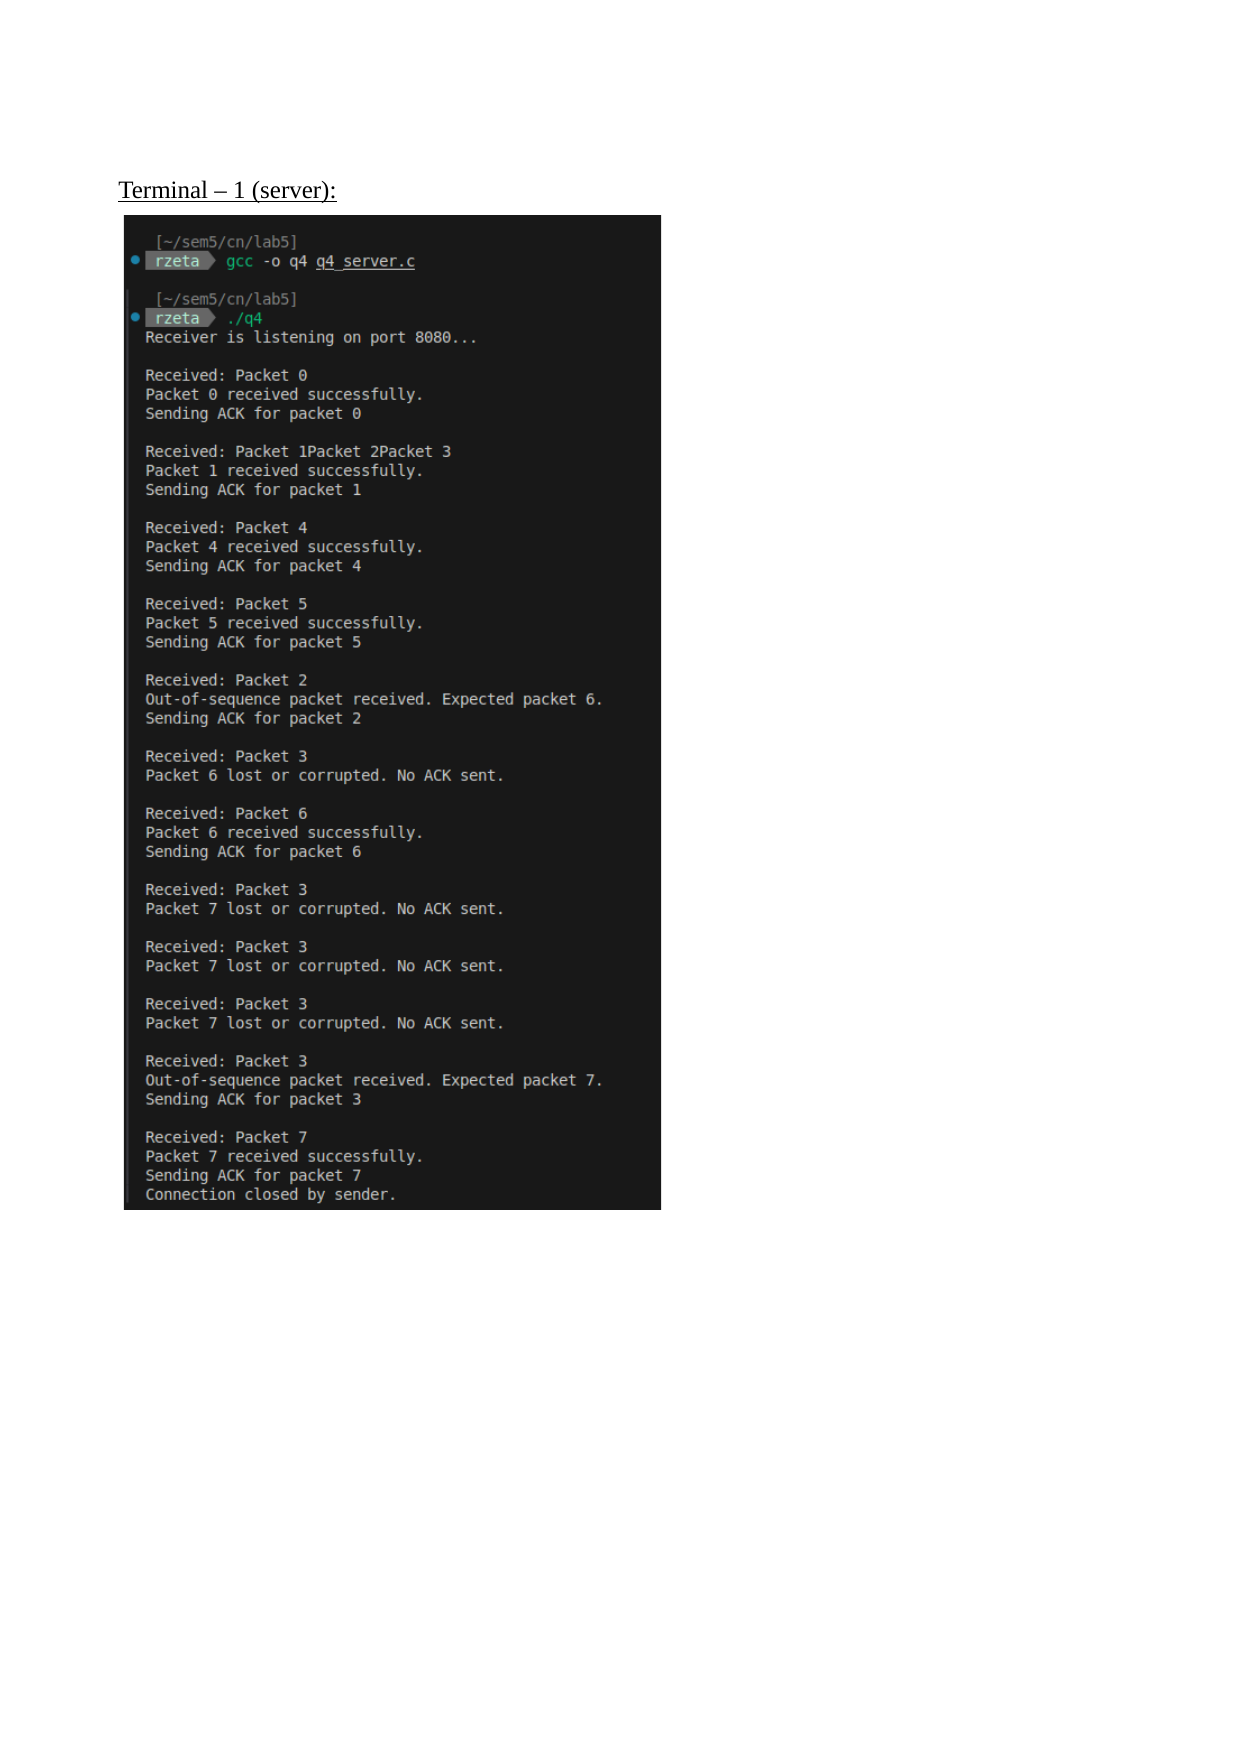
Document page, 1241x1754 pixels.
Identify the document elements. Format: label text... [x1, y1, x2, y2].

picture [123, 215, 662, 1210]
text Terminal – 1 (server): [118, 176, 1122, 204]
